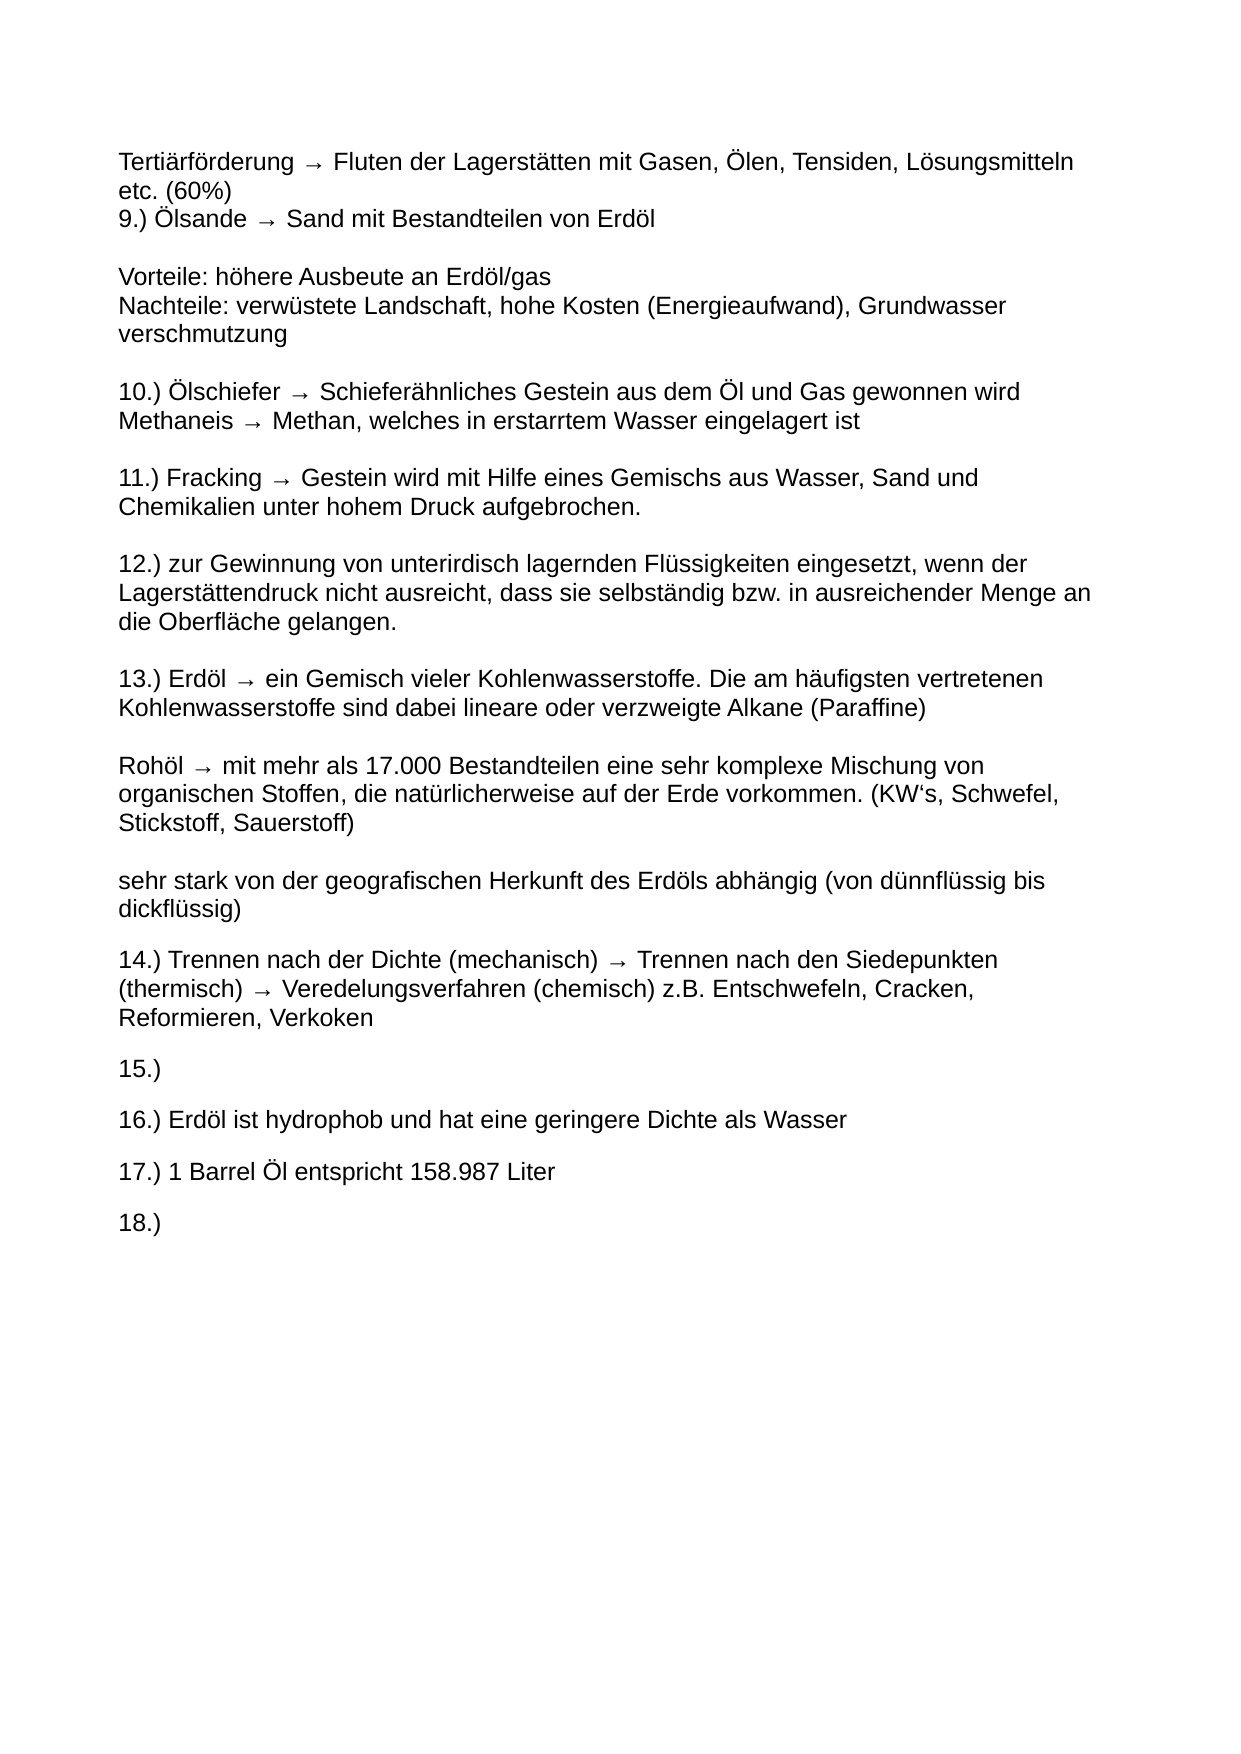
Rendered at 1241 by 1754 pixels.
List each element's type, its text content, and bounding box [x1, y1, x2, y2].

text 16.) Erdöl ist hydrophob und hat eine geringere Dichte als Wasser [118, 1105, 1122, 1134]
text Rohöl → mit mehr als 17.000 Bestandteilen eine sehr komplexe Mischung von organischen Stoffen, die natürlicherweise auf der Erde vorkommen. (KW‘s, Schwefel, Stickstoff, Sauerstoff) [118, 751, 1122, 837]
text 10.) Ölschiefer → Schieferähnliches Gestein aus dem Öl und Gas gewonnen wird Methaneis → Methan, welches in erstarrtem Wasser eingelagert ist 11.) Fracking → Gestein wird mit Hilfe eines Gemischs aus Wasser, Sand und Chemikalien unter hohem Druck aufgebrochen. 12.) zur Gewinnung von unterirdisch lagernden Flüssigkeiten eingesetzt, wenn der Lagerstättendruck nicht ausreicht, dass sie selbständig bzw. in ausreichender Menge an die Oberfläche gelangen. [118, 377, 1122, 636]
text 18.) [118, 1208, 1122, 1236]
text 13.) Erdöl → ein Gemisch vieler Kohlenwasserstoffe. Die am häufigsten vertretenen Kohlenwasserstoffe sind dabei lineare oder verzweigte Alkane (Paraffine) [118, 664, 1122, 722]
text Tertiärförderung → Fluten der Lagerstätten mit Gasen, Ölen, Tensiden, Lösungsmitteln etc. (60%) [118, 147, 1122, 204]
text Nachteile: verwüstete Landschaft, hohe Kosten (Energieaufwand), Grundwasser verschmutzung [118, 291, 1122, 348]
text 17.) 1 Barrel Öl entspricht 158.987 Liter [118, 1156, 1122, 1185]
text 15.) [118, 1054, 1122, 1083]
text Vorteile: höhere Ausbeute an Erdöl/gas [118, 262, 1122, 291]
text 14.) Trennen nach der Dichte (mechanisch) → Trennen nach den Siedepunkten (thermisch) → Veredelungsverfahren (chemisch) z.B. Entschwefeln, Cracken, Reformieren, Verkoken [118, 946, 1122, 1032]
text 9.) Ölsande → Sand mit Bestandteilen von Erdöl [118, 204, 1122, 233]
text sehr stark von der geografischen Herkunft des Erdöls abhängig (von dünnflüssig bis dickflüssig) [118, 866, 1122, 923]
